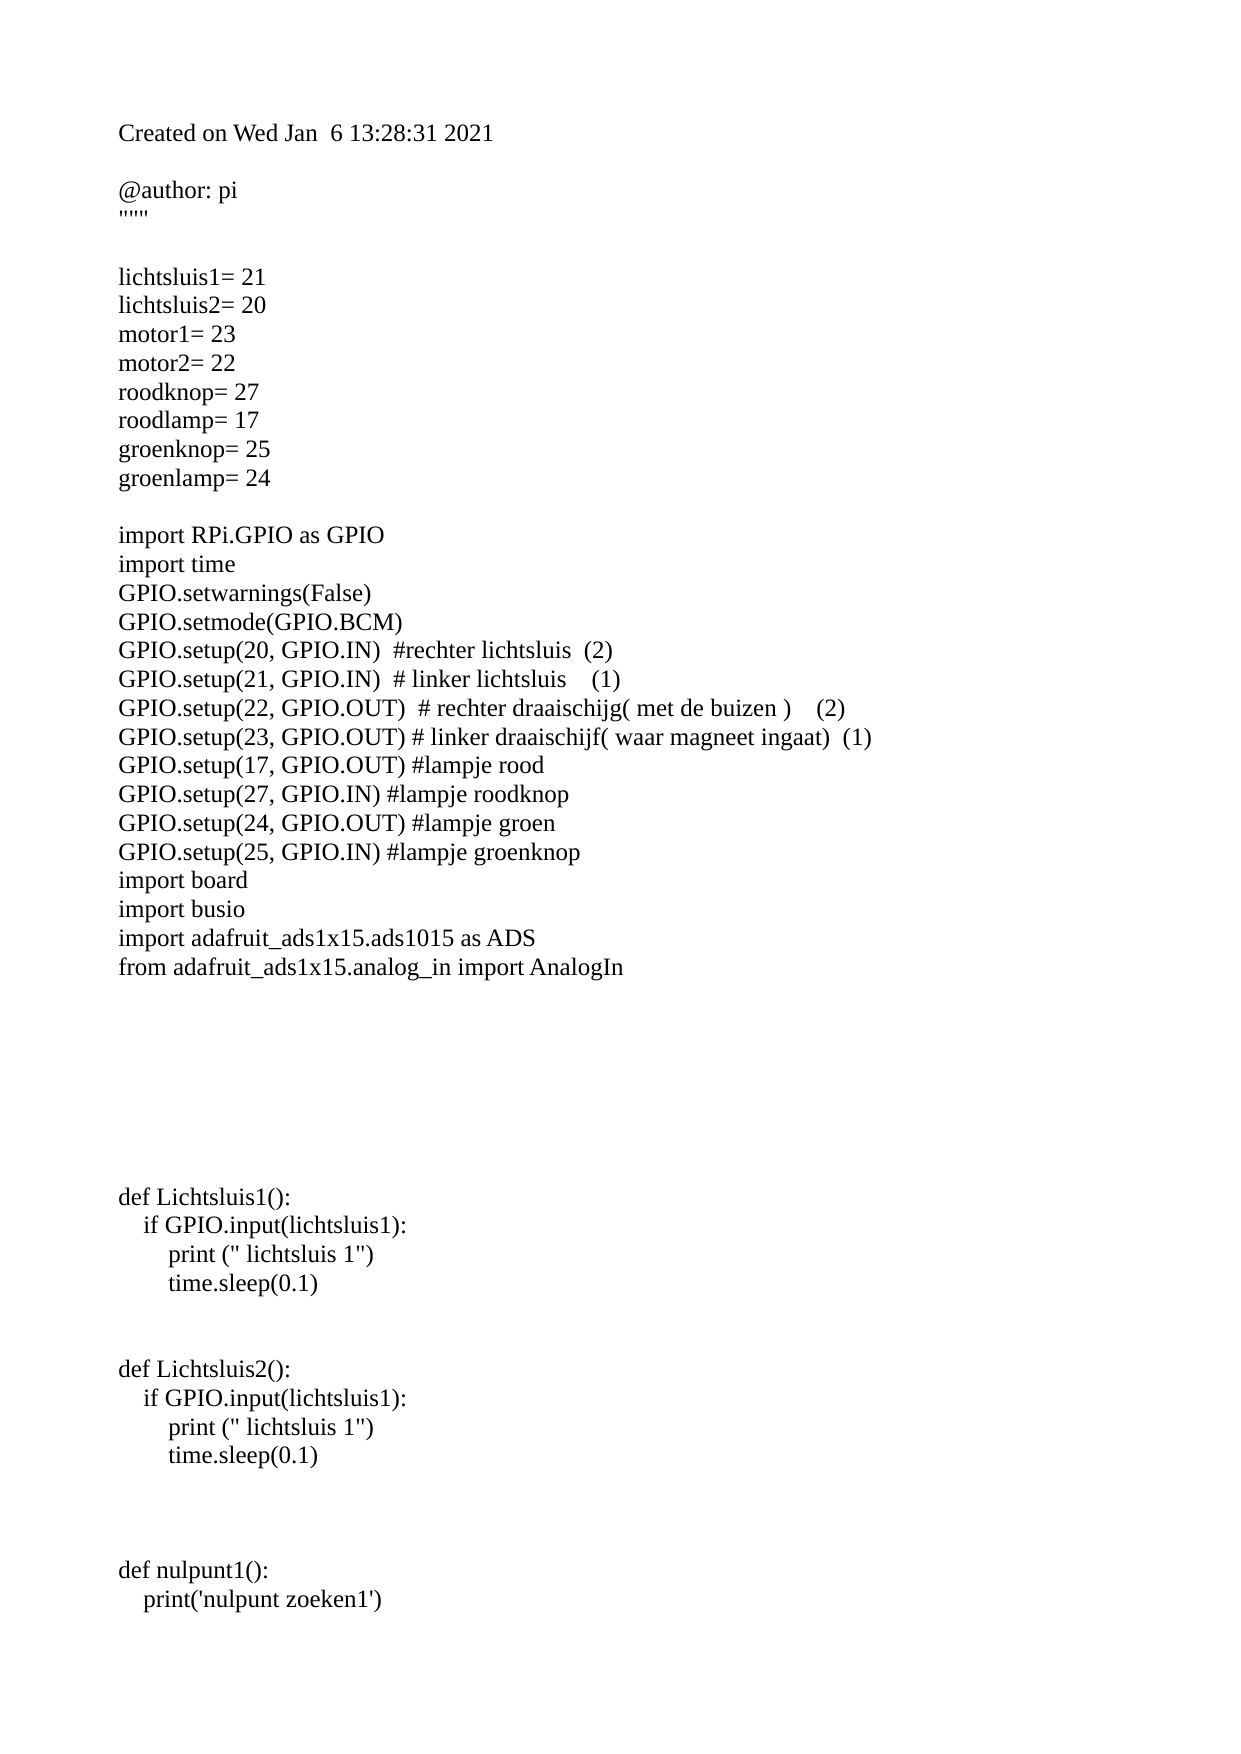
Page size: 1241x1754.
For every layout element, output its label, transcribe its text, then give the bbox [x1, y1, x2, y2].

text """ [118, 204, 1122, 233]
text if GPIO.input(lichtsluis1): [118, 1383, 1122, 1412]
text import busio [118, 894, 1122, 923]
text from adafruit_ads1x15.analog_in import AnalogIn [118, 952, 1122, 981]
text roodknop= 27 [118, 377, 1122, 406]
text motor1= 23 [118, 319, 1122, 348]
text print (" lichtsluis 1") [118, 1239, 1122, 1268]
text import time [118, 549, 1122, 578]
text Created on Wed Jan 6 13:28:31 2021 [118, 118, 1122, 147]
text GPIO.setup(23, GPIO.OUT) # linker draaischijf( waar magneet ingaat) (1) [118, 722, 1122, 751]
text import adafruit_ads1x15.ads1015 as ADS [118, 923, 1122, 952]
text GPIO.setup(25, GPIO.IN) #lampje groenknop [118, 837, 1122, 866]
text GPIO.setup(27, GPIO.IN) #lampje roodknop [118, 779, 1122, 808]
text @author: pi [118, 176, 1122, 204]
text lichtsluis1= 21 [118, 262, 1122, 291]
text time.sleep(0.1) [118, 1441, 1122, 1469]
text lichtsluis2= 20 [118, 291, 1122, 319]
text def Lichtsluis1(): [118, 1182, 1122, 1211]
text roodlamp= 17 [118, 406, 1122, 434]
text GPIO.setwarnings(False) [118, 578, 1122, 607]
text def Lichtsluis2(): [118, 1354, 1122, 1383]
text def nulpunt1(): [118, 1556, 1122, 1584]
text GPIO.setup(21, GPIO.IN) # linker lichtsluis (1) [118, 664, 1122, 693]
text GPIO.setmode(GPIO.BCM) [118, 607, 1122, 636]
text if GPIO.input(lichtsluis1): [118, 1211, 1122, 1239]
text groenknop= 25 [118, 434, 1122, 463]
text GPIO.setup(22, GPIO.OUT) # rechter draaischijg( met de buizen ) (2) [118, 693, 1122, 722]
text GPIO.setup(24, GPIO.OUT) #lampje groen [118, 808, 1122, 837]
text print (" lichtsluis 1") [118, 1412, 1122, 1441]
text motor2= 22 [118, 348, 1122, 377]
text GPIO.setup(20, GPIO.IN) #rechter lichtsluis (2) [118, 636, 1122, 664]
text time.sleep(0.1) [118, 1268, 1122, 1297]
text import board [118, 866, 1122, 894]
text import RPi.GPIO as GPIO [118, 521, 1122, 549]
text GPIO.setup(17, GPIO.OUT) #lampje rood [118, 751, 1122, 779]
text groenlamp= 24 [118, 463, 1122, 492]
text print('nulpunt zoeken1') [118, 1584, 1122, 1613]
